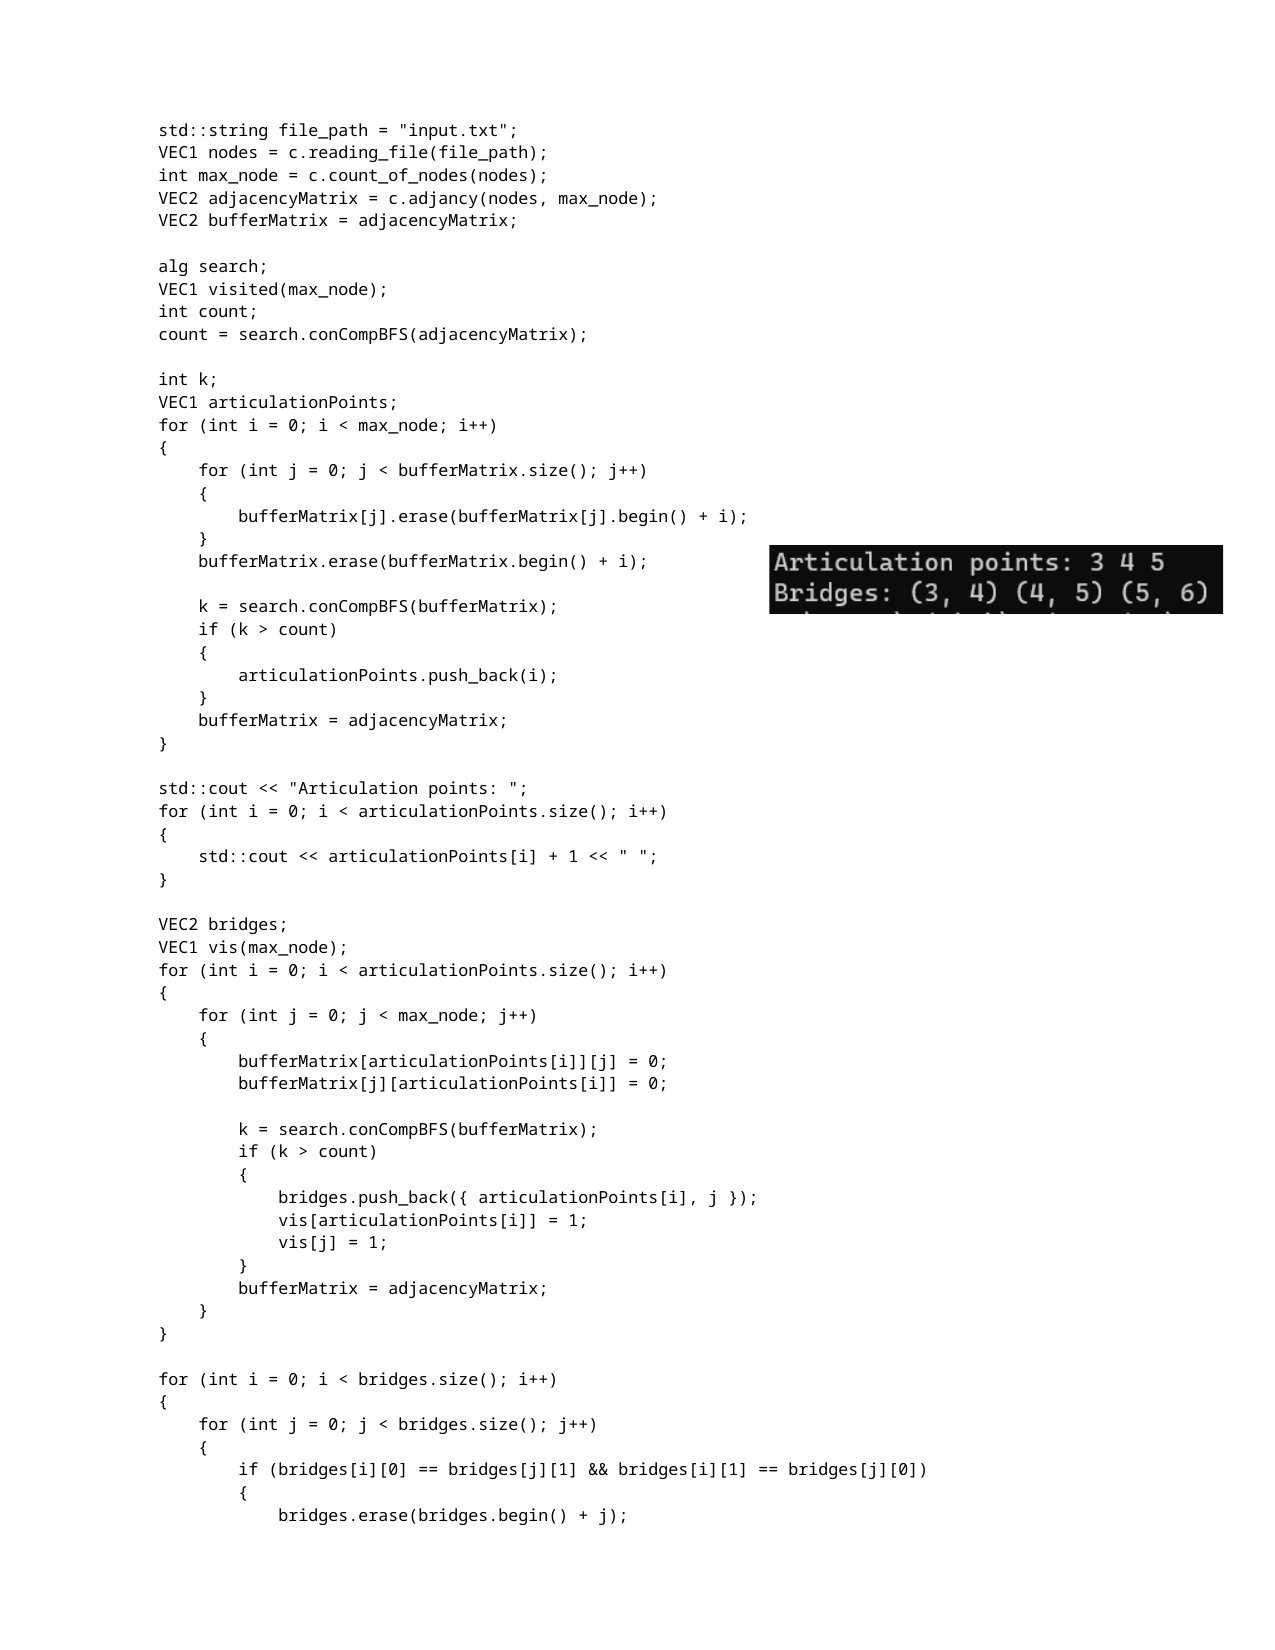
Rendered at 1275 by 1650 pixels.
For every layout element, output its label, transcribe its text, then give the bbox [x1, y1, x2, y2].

text } [118, 731, 1157, 754]
text VEC1 articulationPoints; [118, 391, 1157, 413]
text bufferMatrix[articulationPoints[i]][j] = 0; [118, 1049, 1157, 1072]
text { [118, 1435, 1157, 1458]
text VEC1 visited(max_node); [118, 277, 1157, 300]
text k = search.conCompBFS(bufferMatrix); [118, 1117, 1157, 1140]
text if (k > count) [118, 618, 1157, 640]
text std::string file_path = "input.txt"; [118, 118, 1157, 141]
text count = search.conCompBFS(adjacencyMatrix); [118, 322, 1157, 345]
text articulationPoints.push_back(i); [118, 663, 1157, 686]
text if (k > count) [118, 1140, 1157, 1163]
text } [118, 1299, 1157, 1322]
text bufferMatrix[j][articulationPoints[i]] = 0; [118, 1072, 1157, 1094]
text } [118, 686, 1157, 708]
text for (int j = 0; j < bridges.size(); j++) [118, 1412, 1157, 1435]
text VEC2 bridges; [118, 913, 1157, 936]
text { [118, 1026, 1157, 1049]
text VEC2 adjacencyMatrix = c.adjancy(nodes, max_node); [118, 186, 1157, 209]
text bridges.push_back({ articulationPoints[i], j }); [118, 1185, 1157, 1208]
text bufferMatrix = adjacencyMatrix; [118, 708, 1157, 731]
text bridges.erase(bridges.begin() + j); [118, 1503, 1157, 1526]
text for (int i = 0; i < articulationPoints.size(); i++) [118, 958, 1157, 981]
text } [118, 1253, 1157, 1276]
text VEC1 nodes = c.reading_file(file_path); [118, 141, 1157, 163]
text for (int j = 0; j < bufferMatrix.size(); j++) [118, 459, 1157, 481]
text int k; [118, 368, 1157, 391]
text { [118, 1481, 1157, 1503]
text { [118, 1390, 1157, 1412]
text vis[articulationPoints[i]] = 1; [118, 1208, 1157, 1231]
text { [118, 640, 1157, 663]
text for (int i = 0; i < articulationPoints.size(); i++) [118, 799, 1157, 822]
text std::cout << articulationPoints[i] + 1 << " "; [118, 845, 1157, 867]
text } [118, 1322, 1157, 1344]
text { [118, 822, 1157, 845]
text { [118, 981, 1157, 1004]
text bufferMatrix.erase(bufferMatrix.begin() + i); [118, 549, 769, 572]
text if (bridges[i][0] == bridges[j][1] && bridges[i][1] == bridges[j][0]) [118, 1458, 1157, 1481]
text bufferMatrix = adjacencyMatrix; [118, 1276, 1157, 1299]
text int max_node = c.count_of_nodes(nodes); [118, 163, 1157, 186]
text } [118, 867, 1157, 890]
text VEC1 vis(max_node); [118, 936, 1157, 958]
text for (int i = 0; i < bridges.size(); i++) [118, 1367, 1157, 1390]
text for (int j = 0; j < max_node; j++) [118, 1004, 1157, 1026]
text { [118, 481, 1157, 504]
text VEC2 bufferMatrix = adjacencyMatrix; [118, 209, 1157, 232]
text { [118, 436, 1157, 459]
text for (int i = 0; i < max_node; i++) [118, 413, 1157, 436]
text { [118, 1163, 1157, 1185]
text alg search; [118, 254, 1157, 277]
text int count; [118, 300, 1157, 322]
text k = search.conCompBFS(bufferMatrix); [118, 595, 1157, 618]
text bufferMatrix[j].erase(bufferMatrix[j].begin() + i); [118, 504, 1157, 527]
text std::cout << "Articulation points: "; [118, 777, 1157, 799]
text vis[j] = 1; [118, 1231, 1157, 1253]
text } [118, 527, 1157, 549]
